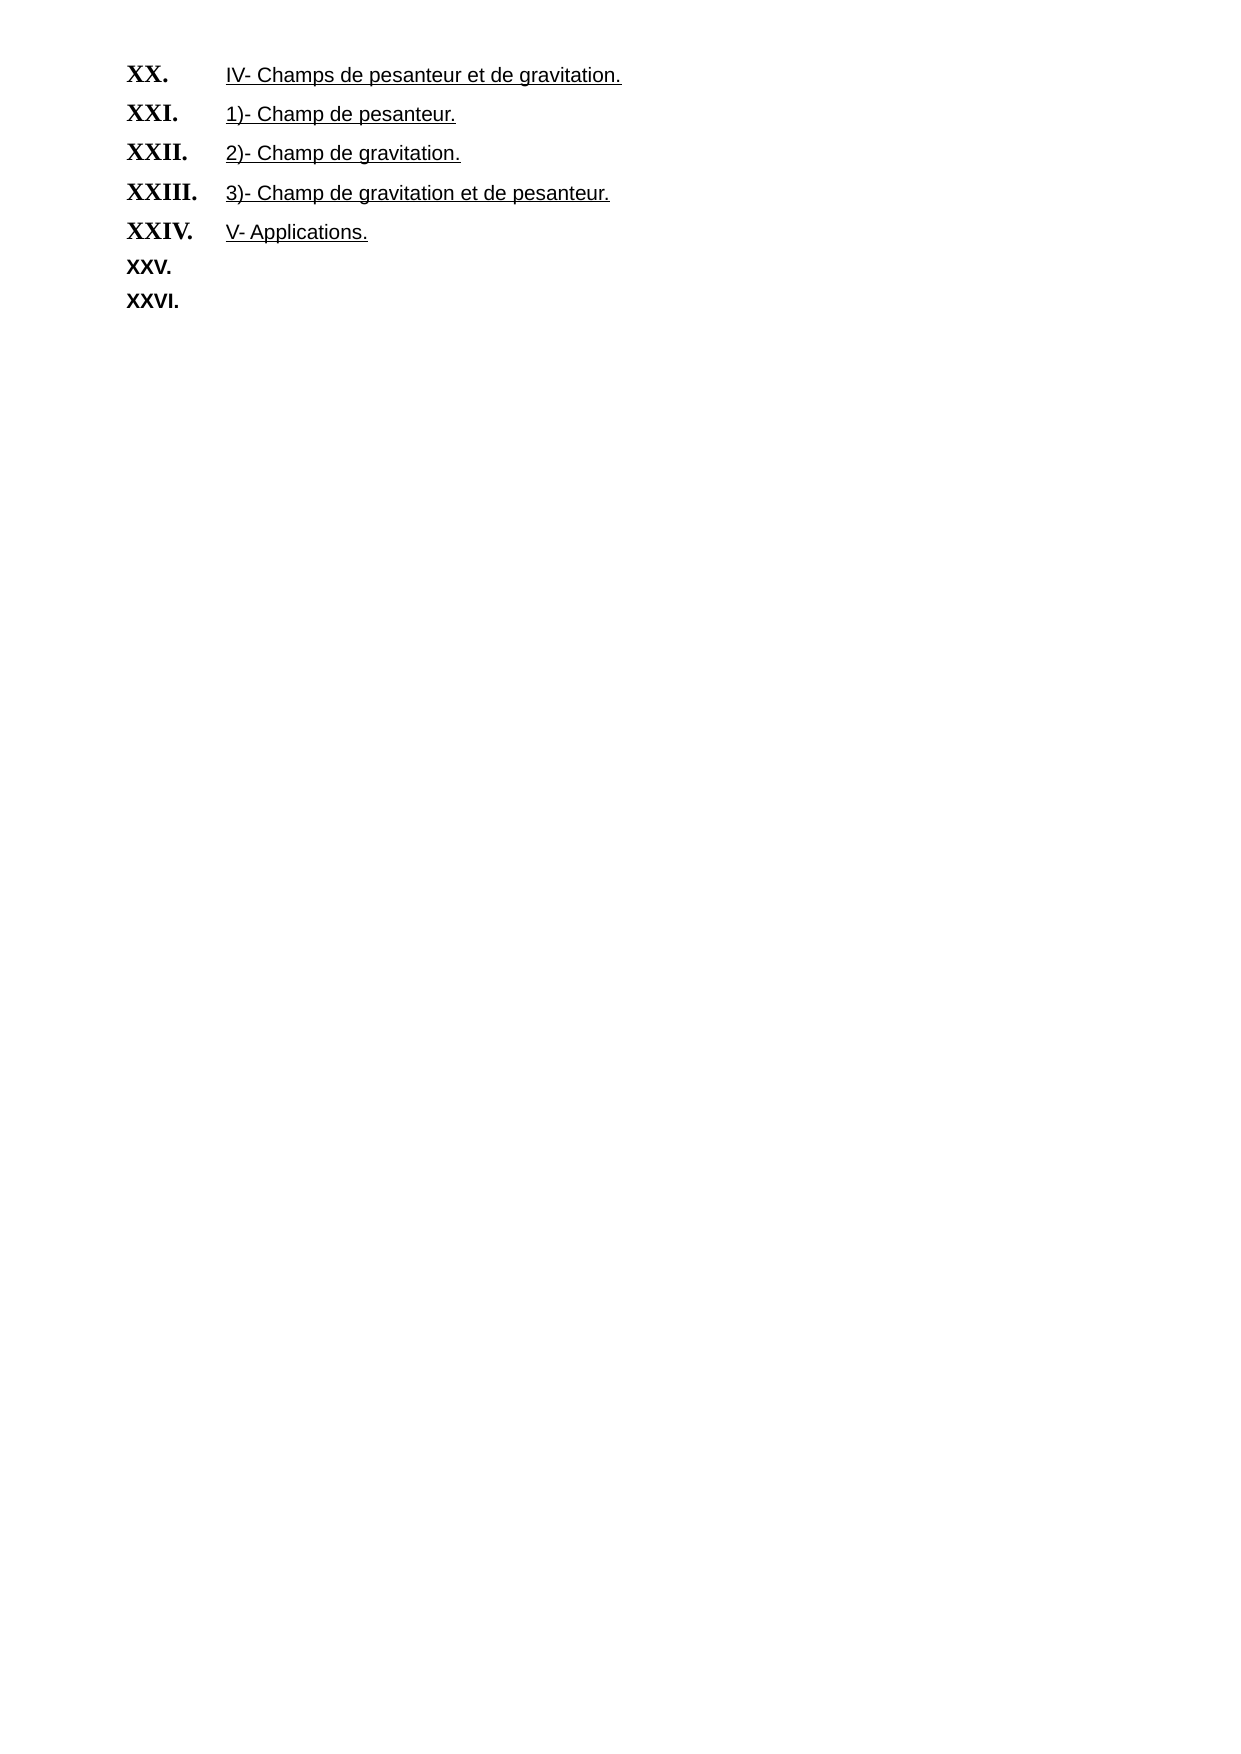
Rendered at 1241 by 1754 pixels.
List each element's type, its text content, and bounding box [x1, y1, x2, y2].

list 3)- Champ de gravitation et de pesanteur. [126, 177, 1181, 205]
list IV- Champs de pesanteur et de gravitation. [126, 59, 1181, 88]
list 1)- Champ de pesanteur. [126, 98, 1181, 127]
list V- Applications. [126, 216, 1181, 244]
list 2)- Champ de gravitation. [126, 137, 1181, 166]
